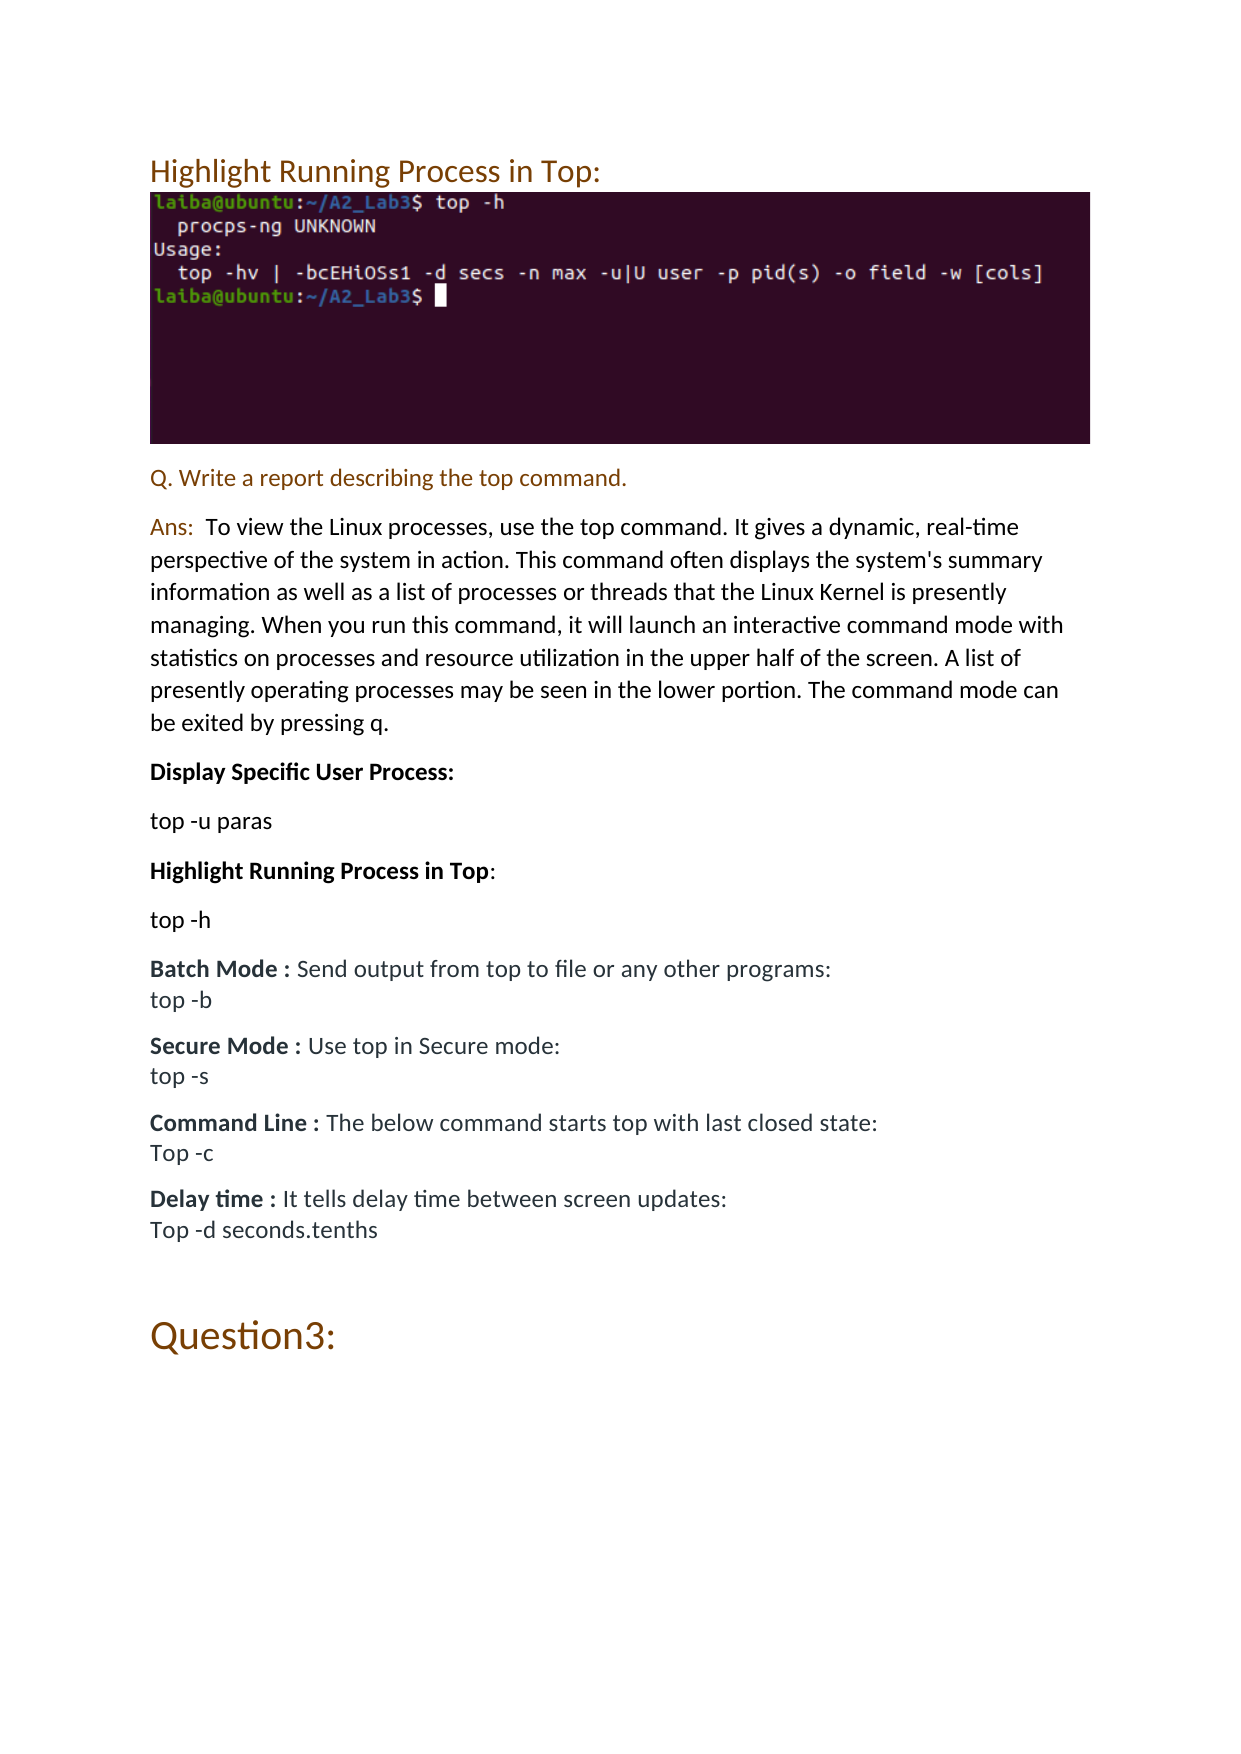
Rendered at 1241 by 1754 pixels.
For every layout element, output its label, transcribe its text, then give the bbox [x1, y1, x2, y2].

text Ans: To view the Linux processes, use the top command. It gives a dynamic, real-time perspective of the system in action. This command often displays the system's summary information as well as a list of processes or threads that the Linux Kernel is presently managing. When you run this command, it will launch an interactive command mode with statistics on processes and resource utilization in the upper half of the screen. A list of presently operating processes may be seen in the lower portion. The command mode can be exited by pressing q. [150, 511, 1090, 737]
text Q. Write a report describing the top command. [150, 462, 1090, 493]
text top -u paras [150, 806, 1090, 836]
text Delay time : It tells delay time between screen updates: [150, 1183, 1090, 1214]
text top -h [150, 904, 1090, 934]
text Command Line : The below command starts top with last closed state: [150, 1107, 1090, 1137]
text Display Specific User Process: [150, 756, 1090, 787]
text Secure Mode : Use top in Secure mode: [150, 1030, 1090, 1061]
text top -s [150, 1061, 1090, 1091]
text Highlight Running Process in Top: [150, 150, 1090, 192]
text Question3: [150, 1309, 1090, 1360]
text Top -d seconds.tenths [150, 1214, 1090, 1244]
text Top -c [150, 1137, 1090, 1168]
text Highlight Running Process in Top: [150, 855, 1090, 885]
text top -b [150, 984, 1090, 1014]
text Batch Mode : Send output from top to file or any other programs: [150, 953, 1090, 984]
